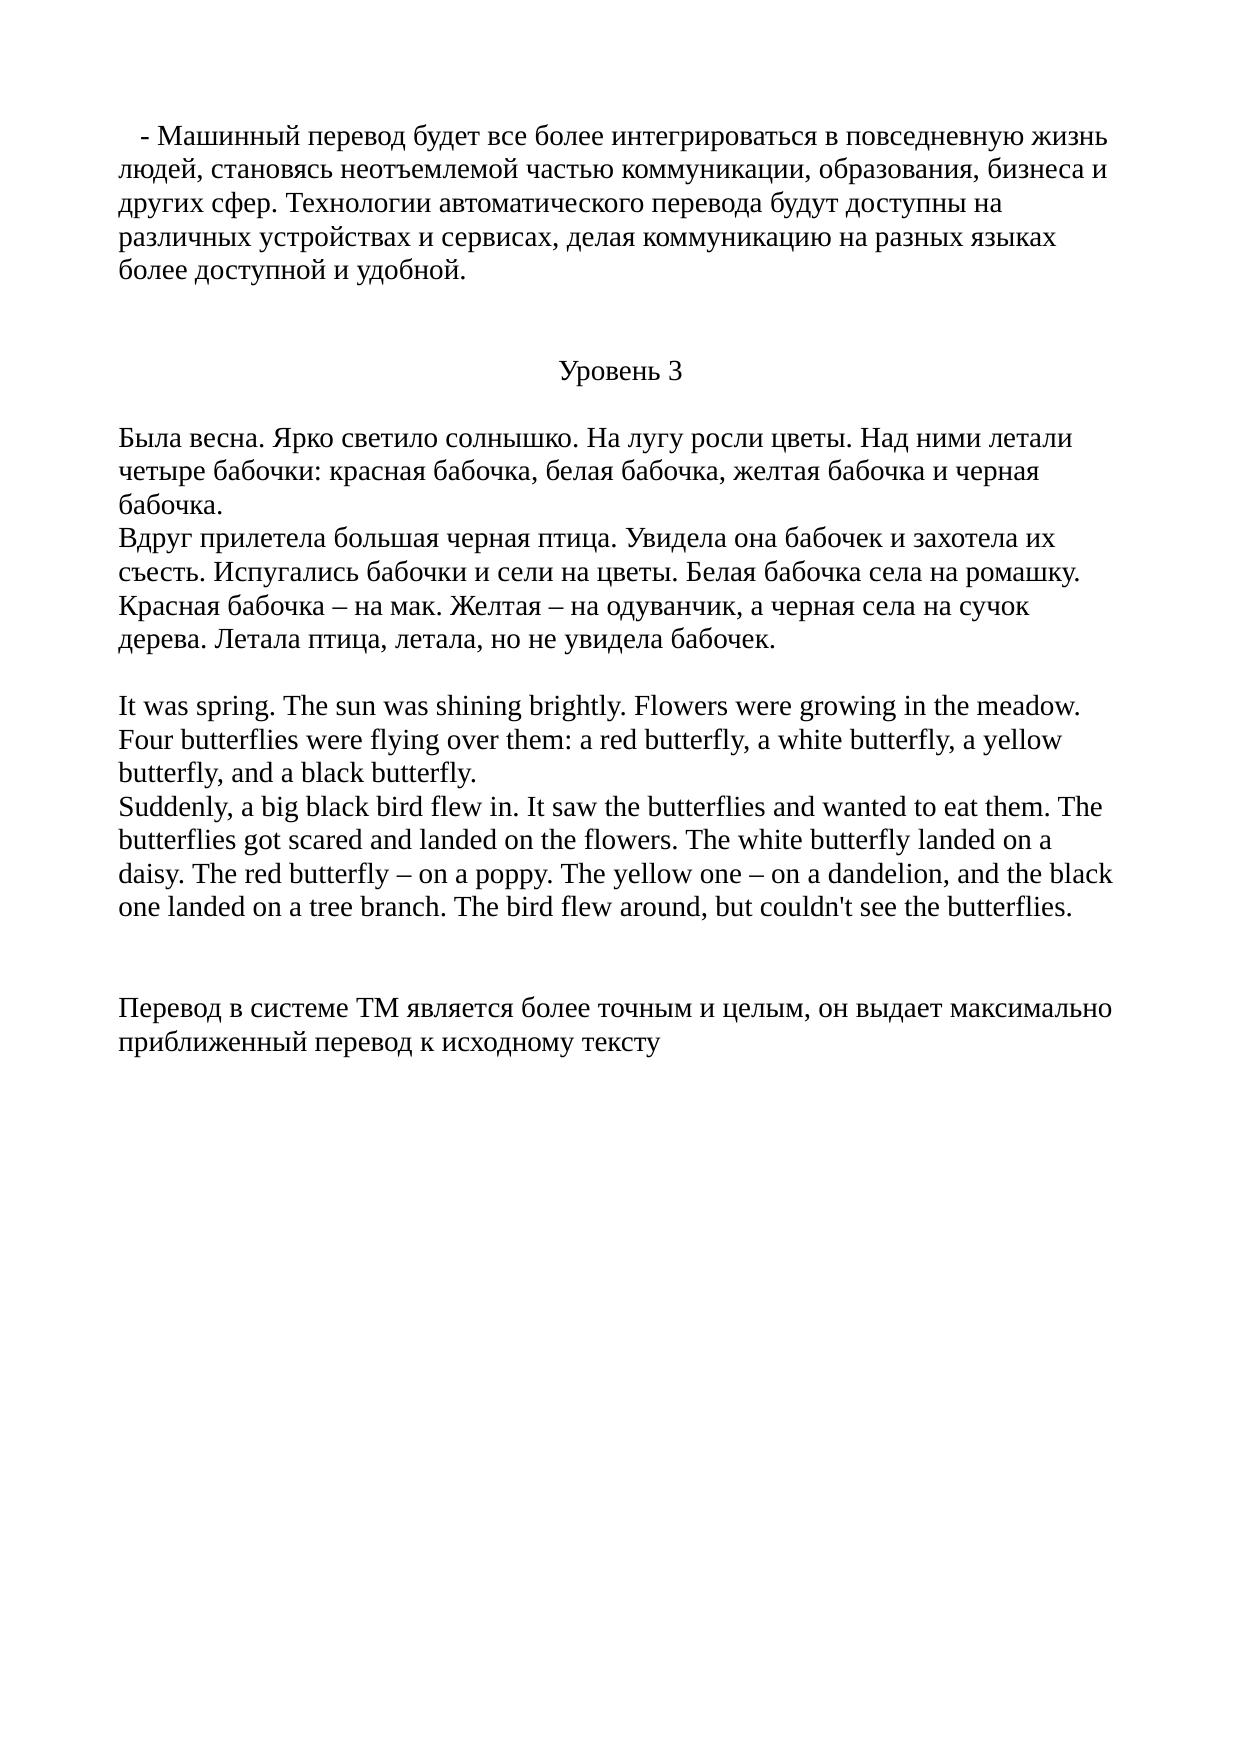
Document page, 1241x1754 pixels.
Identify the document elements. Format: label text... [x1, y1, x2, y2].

text Перевод в системе ТМ является более точным и целым, он выдает максимально приближенный перевод к исходному тексту [118, 990, 1122, 1057]
text It was spring. The sun was shining brightly. Flowers were growing in the meadow. Four butterflies were flying over them: a red butterfly, a white butterfly, a yellow butterfly, and a black butterfly. [118, 688, 1122, 789]
text Suddenly, a big black bird flew in. It saw the butterflies and wanted to eat them. The butterflies got scared and landed on the flowers. The white butterfly landed on a daisy. The red butterfly – on a poppy. The yellow one – on a dandelion, and the black one landed on a tree branch. The bird flew around, but couldn't see the butterflies. [118, 789, 1122, 923]
text Была весна. Ярко светило солнышко. На лугу росли цветы. Над ними летали четыре бабочки: красная бабочка, белая бабочка, желтая бабочка и черная бабочка. Вдруг прилетела большая черная птица. Увидела она бабочек и захотела их съесть. Испугались бабочки и сели на цветы. Белая бабочка села на ромашку. Красная бабочка – на мак. Желтая – на одуванчик, а черная села на сучок дерева. Летала птица, летала, но не увидела бабочек. [118, 420, 1122, 655]
text Уровень 3 [118, 353, 1122, 386]
text - Машинный перевод будет все более интегрироваться в повседневную жизнь людей, становясь неотъемлемой частью коммуникации, образования, бизнеса и других сфер. Технологии автоматического перевода будут доступны на различных устройствах и сервисах, делая коммуникацию на разных языках более доступной и удобной. [118, 118, 1122, 286]
